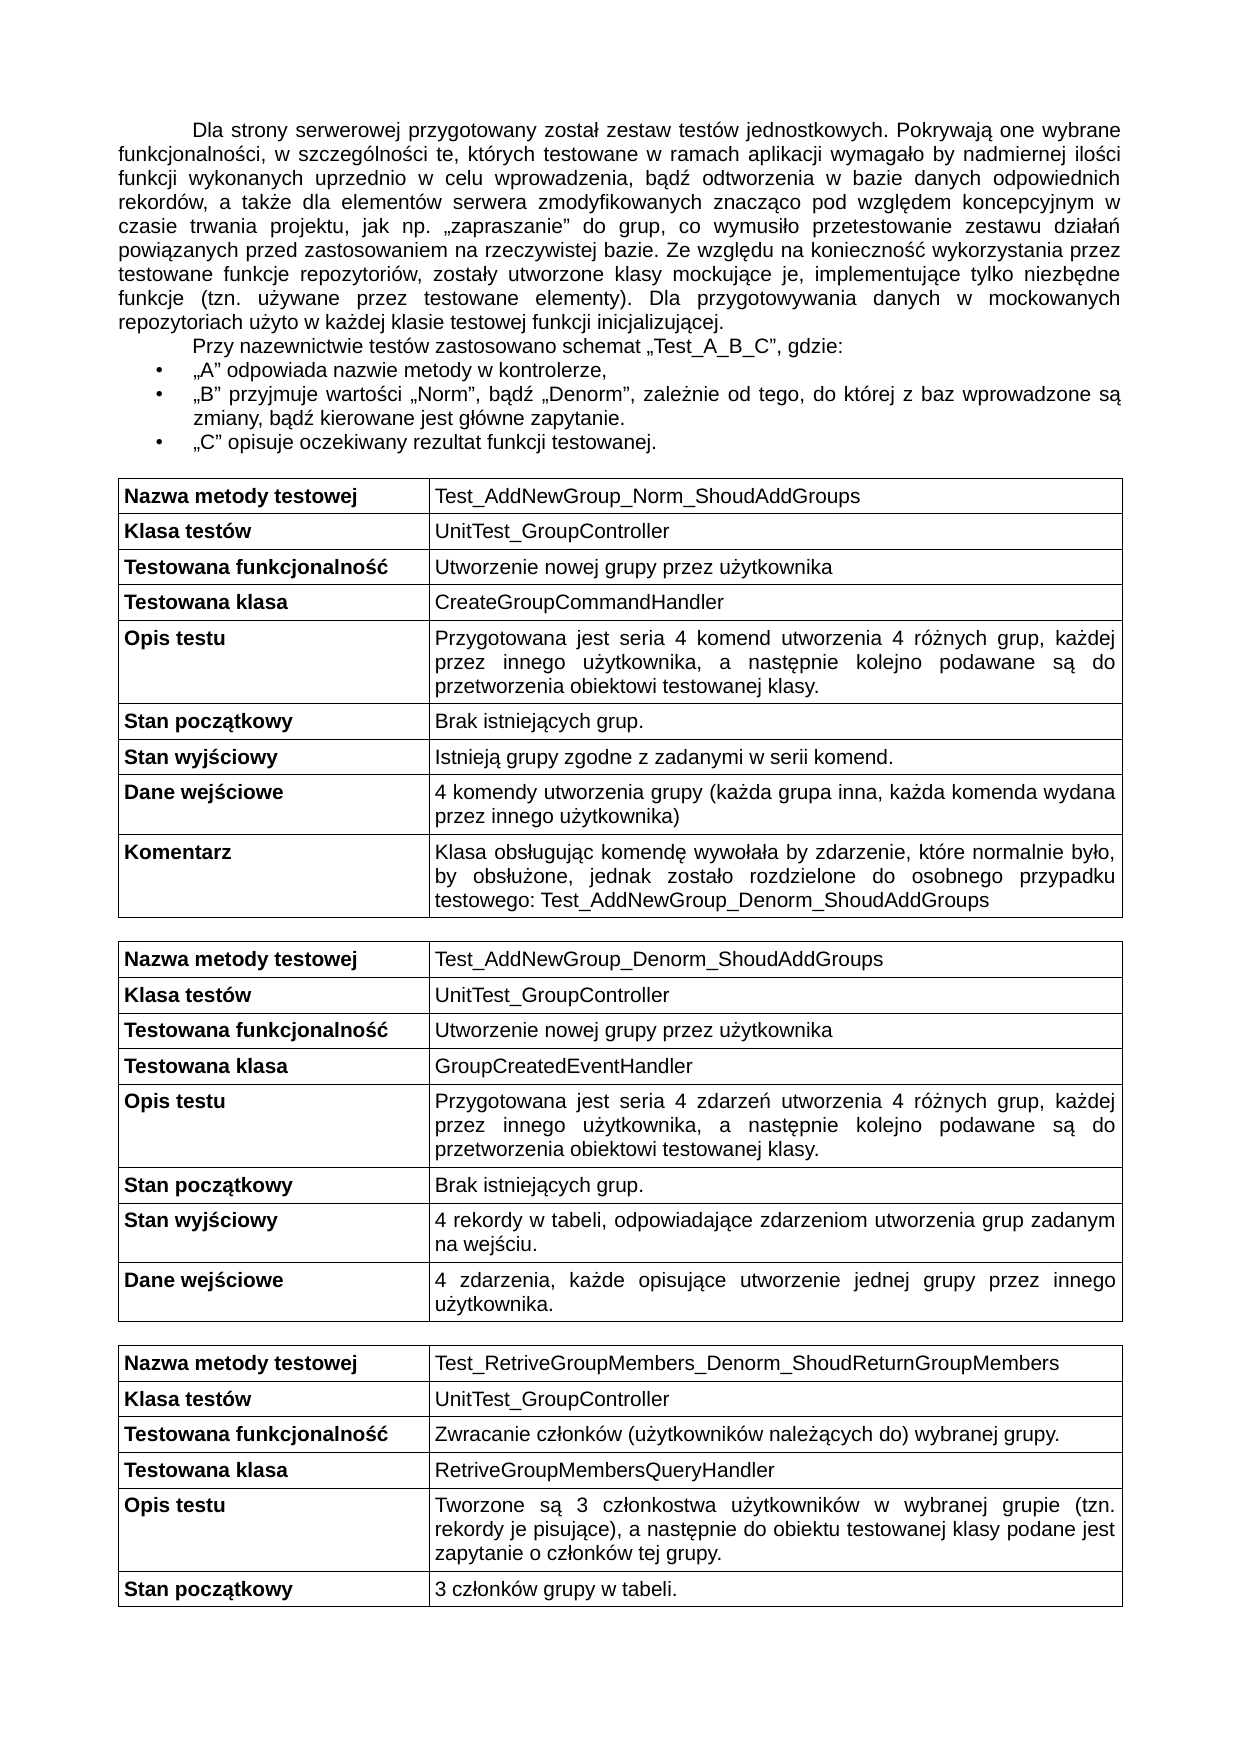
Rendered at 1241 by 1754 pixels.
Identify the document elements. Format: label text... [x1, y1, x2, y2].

table_cell Komentarz [119, 835, 429, 917]
table_cell Testowana funkcjonalność [119, 1417, 429, 1452]
table_cell 4 rekordy w tabeli, odpowiadające zdarzeniom utworzenia grup zadanym na wejściu. [430, 1204, 1122, 1262]
table_cell Klasa obsługując komendę wywołała by zdarzenie, które normalnie było, by obsłużone, jednak zostało rozdzielone do osobnego przypadku testowego: Test_AddNewGroup_Denorm_ShoudAddGroups [430, 835, 1122, 917]
table_cell GroupCreatedEventHandler [430, 1049, 1122, 1083]
table_cell Klasa testów [119, 978, 429, 1012]
table_cell CreateGroupCommandHandler [430, 585, 1122, 620]
text Dla strony serwerowej przygotowany został zestaw testów jednostkowych. Pokrywają one wybrane funkcjonalności, w szczególności te, których testowane w ramach aplikacji wymagało by nadmiernej ilości funkcji wykonanych uprzednio w celu wprowadzenia, bądź odtworzenia w bazie danych odpowiednich rekordów, a także dla elementów serwera zmodyfikowanych znacząco pod względem koncepcyjnym w czasie trwania projektu, jak np. „zapraszanie” do grup, co wymusiło przetestowanie zestawu działań powiązanych przed zastosowaniem na rzeczywistej bazie. Ze względu na konieczność wykorzystania przez testowane funkcje repozytoriów, zostały utworzone klasy mockujące je, implementujące tylko niezbędne funkcje (tzn. używane przez testowane elementy). Dla przygotowywania danych w mockowanych repozytoriach użyto w każdej klasie testowej funkcji inicjalizującej. [118, 118, 1122, 334]
table_cell Testowana klasa [119, 585, 429, 620]
table_cell UnitTest_GroupController [430, 978, 1122, 1012]
table_cell Stan wyjściowy [119, 740, 429, 774]
table_cell Utworzenie nowej grupy przez użytkownika [430, 1014, 1122, 1048]
table_cell Istnieją grupy zgodne z zadanymi w serii komend. [430, 740, 1122, 774]
list „C” opisuje oczekiwany rezultat funkcji testowanej. [156, 430, 1122, 454]
table_header Test_RetriveGroupMembers_Denorm_ShoudReturnGroupMembers [430, 1346, 1122, 1381]
table_cell Brak istniejących grup. [430, 1168, 1122, 1202]
table_cell Stan początkowy [119, 1572, 429, 1606]
table_cell UnitTest_GroupController [430, 1382, 1122, 1416]
table_cell Zwracanie członków (użytkowników należących do) wybranej grupy. [430, 1417, 1122, 1452]
list „B” przyjmuje wartości „Norm”, bądź „Denorm”, zależnie od tego, do której z baz wprowadzone są zmiany, bądź kierowane jest główne zapytanie. [156, 382, 1122, 430]
table_header Test_AddNewGroup_Norm_ShoudAddGroups [430, 479, 1122, 513]
text Przy nazewnictwie testów zastosowano schemat „Test_A_B_C”, gdzie: [118, 334, 1122, 358]
table_cell Testowana funkcjonalność [119, 1014, 429, 1048]
table_cell 4 zdarzenia, każde opisujące utworzenie jednej grupy przez innego użytkownika. [430, 1263, 1122, 1321]
table_cell Testowana klasa [119, 1049, 429, 1083]
table_cell Klasa testów [119, 1382, 429, 1416]
table_cell 4 komendy utworzenia grupy (każda grupa inna, każda komenda wydana przez innego użytkownika) [430, 775, 1122, 834]
table_cell Opis testu [119, 1085, 429, 1167]
list „A” odpowiada nazwie metody w kontrolerze, [156, 358, 1122, 382]
table_cell RetriveGroupMembersQueryHandler [430, 1453, 1122, 1487]
table_header Nazwa metody testowej [119, 479, 429, 513]
table_cell Stan wyjściowy [119, 1204, 429, 1262]
table_cell Stan początkowy [119, 1168, 429, 1202]
table_cell 3 członków grupy w tabeli. [430, 1572, 1122, 1606]
table_cell Przygotowana jest seria 4 zdarzeń utworzenia 4 różnych grup, każdej przez innego użytkownika, a następnie kolejno podawane są do przetworzenia obiektowi testowanej klasy. [430, 1085, 1122, 1167]
table_cell Opis testu [119, 1489, 429, 1571]
table_cell Utworzenie nowej grupy przez użytkownika [430, 550, 1122, 584]
table_cell Dane wejściowe [119, 775, 429, 834]
table_cell Testowana funkcjonalność [119, 550, 429, 584]
table_cell Stan początkowy [119, 704, 429, 739]
table_cell Brak istniejących grup. [430, 704, 1122, 739]
table_cell Przygotowana jest seria 4 komend utworzenia 4 różnych grup, każdej przez innego użytkownika, a następnie kolejno podawane są do przetworzenia obiektowi testowanej klasy. [430, 621, 1122, 703]
table_cell UnitTest_GroupController [430, 514, 1122, 549]
table_header Nazwa metody testowej [119, 942, 429, 977]
table_cell Testowana klasa [119, 1453, 429, 1487]
table_cell Tworzone są 3 członkostwa użytkowników w wybranej grupie (tzn. rekordy je pisujące), a następnie do obiektu testowanej klasy podane jest zapytanie o członków tej grupy. [430, 1489, 1122, 1571]
table_header Nazwa metody testowej [119, 1346, 429, 1381]
table_header Test_AddNewGroup_Denorm_ShoudAddGroups [430, 942, 1122, 977]
table_cell Opis testu [119, 621, 429, 703]
table_cell Klasa testów [119, 514, 429, 549]
table_cell Dane wejściowe [119, 1263, 429, 1321]
